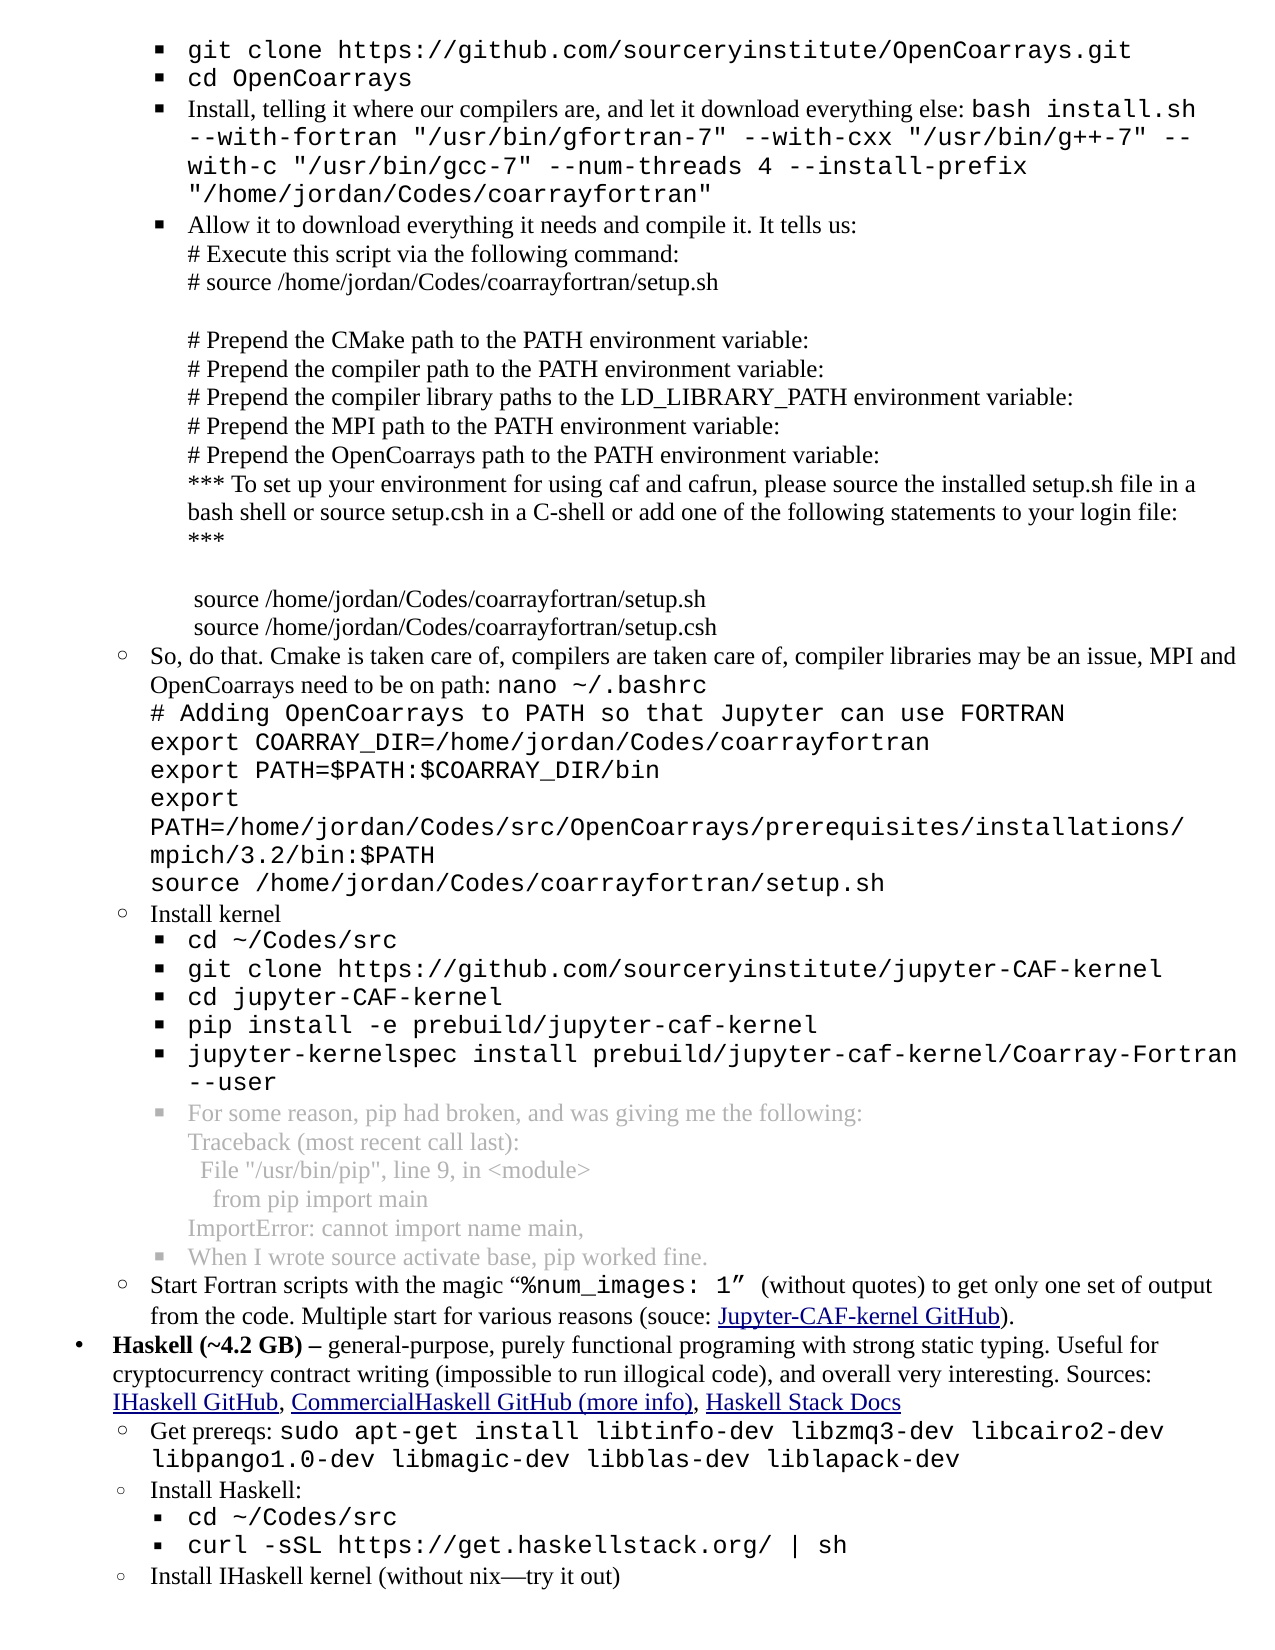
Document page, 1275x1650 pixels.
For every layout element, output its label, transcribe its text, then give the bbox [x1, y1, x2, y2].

list cd ~/Codes/src [150, 928, 1237, 956]
list # Prepend the MPI path to the PATH environment variable: [150, 411, 1237, 440]
list Install, telling it where our compilers are, and let it download everything else: bash install.sh --with-fortran "/usr/bin/gfortran-7" --with-cxx "/usr/bin/g++-7" --with-c "/usr/bin/gcc-7" --num-threads 4 --install-prefix "/home/jordan/Codes/coarrayfortran" [150, 94, 1237, 210]
list Install kernel [112, 899, 1237, 928]
list cd jupyter-CAF-kernel [150, 984, 1237, 1013]
list Get prereqs: sudo apt-get install libtinfo-dev libzmq3-dev libcairo2-dev libpango1.0-dev libmagic-dev libblas-dev liblapack-dev [112, 1416, 1237, 1475]
list Allow it to download everything it needs and compile it. It tells us: # Execute this script via the following command: [150, 210, 1237, 267]
list When I wrote source activate base, pip worked fine. [150, 1242, 1237, 1270]
list git clone https://github.com/sourceryinstitute/jupyter-CAF-kernel [150, 956, 1237, 984]
list # Prepend the compiler path to the PATH environment variable: [150, 354, 1237, 382]
list Install IHaskell kernel (without nix—try it out) [112, 1561, 1237, 1589]
list # Prepend the OpenCoarrays path to the PATH environment variable: [150, 440, 1237, 469]
list ImportError: cannot import name main, [150, 1213, 1237, 1242]
list jupyter-kernelspec install prebuild/jupyter-caf-kernel/Coarray-Fortran --user [150, 1041, 1237, 1098]
list # Prepend the CMake path to the PATH environment variable: [150, 325, 1237, 354]
list # Prepend the compiler library paths to the LD_LIBRARY_PATH environment variable: [150, 382, 1237, 411]
list File "/usr/bin/pip", line 9, in <module> [150, 1155, 1237, 1184]
list Install Haskell: [112, 1475, 1237, 1504]
list git clone https://github.com/sourceryinstitute/OpenCoarrays.git [150, 37, 1237, 66]
list So, do that. Cmake is taken care of, compilers are taken care of, compiler libraries may be an issue, MPI and OpenCoarrays need to be on path: nano ~/.bashrc # Adding OpenCoarrays to PATH so that Jupyter can use FORTRAN export COARRAY_DIR=/home/jordan/Codes/coarrayfortran [112, 641, 1237, 757]
list curl -sSL https://get.haskellstack.org/ | sh [150, 1532, 1237, 1561]
list export PATH=$PATH:$COARRAY_DIR/bin export PATH=/home/jordan/Codes/src/OpenCoarrays/prerequisites/installations/mpich/3.2/bin:$PATH source /home/jordan/Codes/coarrayfortran/setup.sh [112, 757, 1237, 899]
list Start Fortran scripts with the magic “%num_images: 1” (without quotes) to get only one set of output from the code. Multiple start for various reasons (souce: Jupyter-CAF-kernel GitHub). [112, 1270, 1237, 1330]
list *** To set up your environment for using caf and cafrun, please source the installed setup.sh file in a bash shell or source setup.csh in a C-shell or add one of the following statements to your login file: *** [150, 469, 1237, 555]
list cd OpenCoarrays [150, 66, 1237, 94]
list source /home/jordan/Codes/coarrayfortran/setup.csh [150, 612, 1237, 641]
list For some reason, pip had broken, and was giving me the following: Traceback (most recent call last): [150, 1098, 1237, 1155]
list cd ~/Codes/src [150, 1504, 1237, 1532]
list from pip import main [150, 1184, 1237, 1213]
list pip install -e prebuild/jupyter-caf-kernel [150, 1013, 1237, 1041]
list # source /home/jordan/Codes/coarrayfortran/setup.sh [150, 267, 1237, 296]
list source /home/jordan/Codes/coarrayfortran/setup.sh [150, 584, 1237, 612]
list Haskell (~4.2 GB) – general-purpose, purely functional programing with strong static typing. Useful for cryptocurrency contract writing (impossible to run illogical code), and overall very interesting. Sources: IHaskell GitHub, CommercialHaskell GitHub (more info), Haskell Stack Docs [75, 1330, 1237, 1416]
